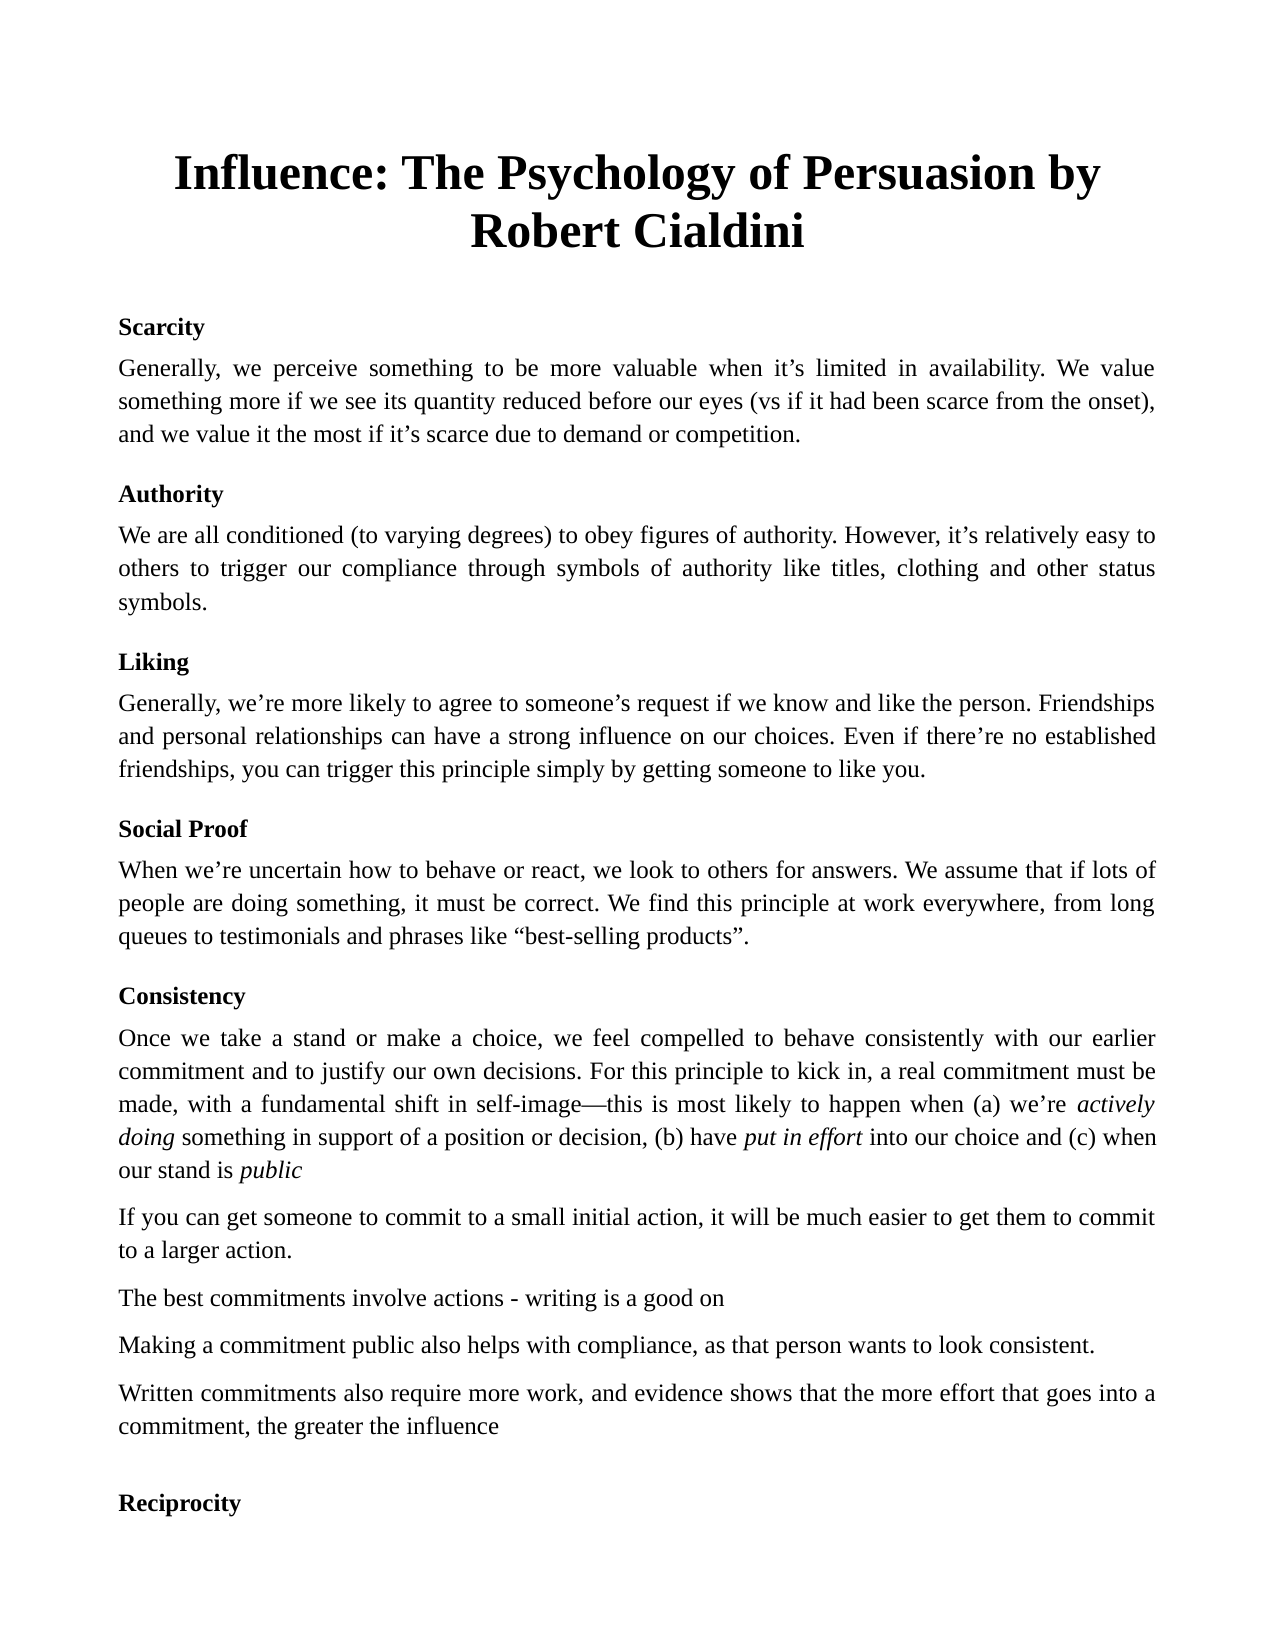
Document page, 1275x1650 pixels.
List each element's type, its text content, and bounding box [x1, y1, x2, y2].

text Written commitments also require more work, and evidence shows that the more effort that goes into a commitment, the greater the influence [118, 1378, 1157, 1440]
text When we’re uncertain how to behave or react, we look to others for answers. We assume that if lots of people are doing something, it must be correct. We find this principle at work everywhere, from long queues to testimonials and phrases like “best-selling products”. [118, 855, 1157, 950]
text If you can get someone to commit to a small initial action, it will be much easier to get them to commit to a larger action. [118, 1202, 1157, 1264]
subtitle Social Proof [118, 814, 1157, 843]
subtitle Consistency [118, 981, 1157, 1010]
text Making a commitment public also helps with compliance, as that person wants to look consistent. [118, 1331, 1157, 1359]
subtitle Liking [118, 647, 1157, 675]
subtitle Scarcity [118, 312, 1157, 341]
text The best commitments involve actions - writing is a good on [118, 1283, 1157, 1312]
subtitle Authority [118, 479, 1157, 508]
text Generally, we perceive something to be more valuable when it’s limited in availability. We value something more if we see its quantity reduced before our eyes (vs if it had been scarce from the onset), and we value it the most if it’s scarce due to demand or competition. [118, 353, 1157, 448]
text Generally, we’re more likely to agree to someone’s request if we know and like the person. Friendships and personal relationships can have a strong influence on our choices. Even if there’re no established friendships, you can trigger this principle simply by getting someone to like you. [118, 688, 1157, 783]
text We are all conditioned (to varying degrees) to obey figures of authority. However, it’s relatively easy to others to trigger our compliance through symbols of authority like titles, clothing and other status symbols. [118, 521, 1157, 615]
subtitle Influence: The Psychology of Persuasion by Robert Cialdini [118, 143, 1157, 258]
text Reciprocity [118, 1488, 1157, 1516]
text Once we take a stand or make a choice, we feel compelled to behave consistently with our earlier commitment and to justify our own decisions. For this principle to kick in, a real commitment must be made, with a fundamental shift in self-image—this is most likely to happen when (a) we’re actively doing something in support of a position or decision, (b) have put in effort into our choice and (c) when our stand is public [118, 1023, 1157, 1183]
